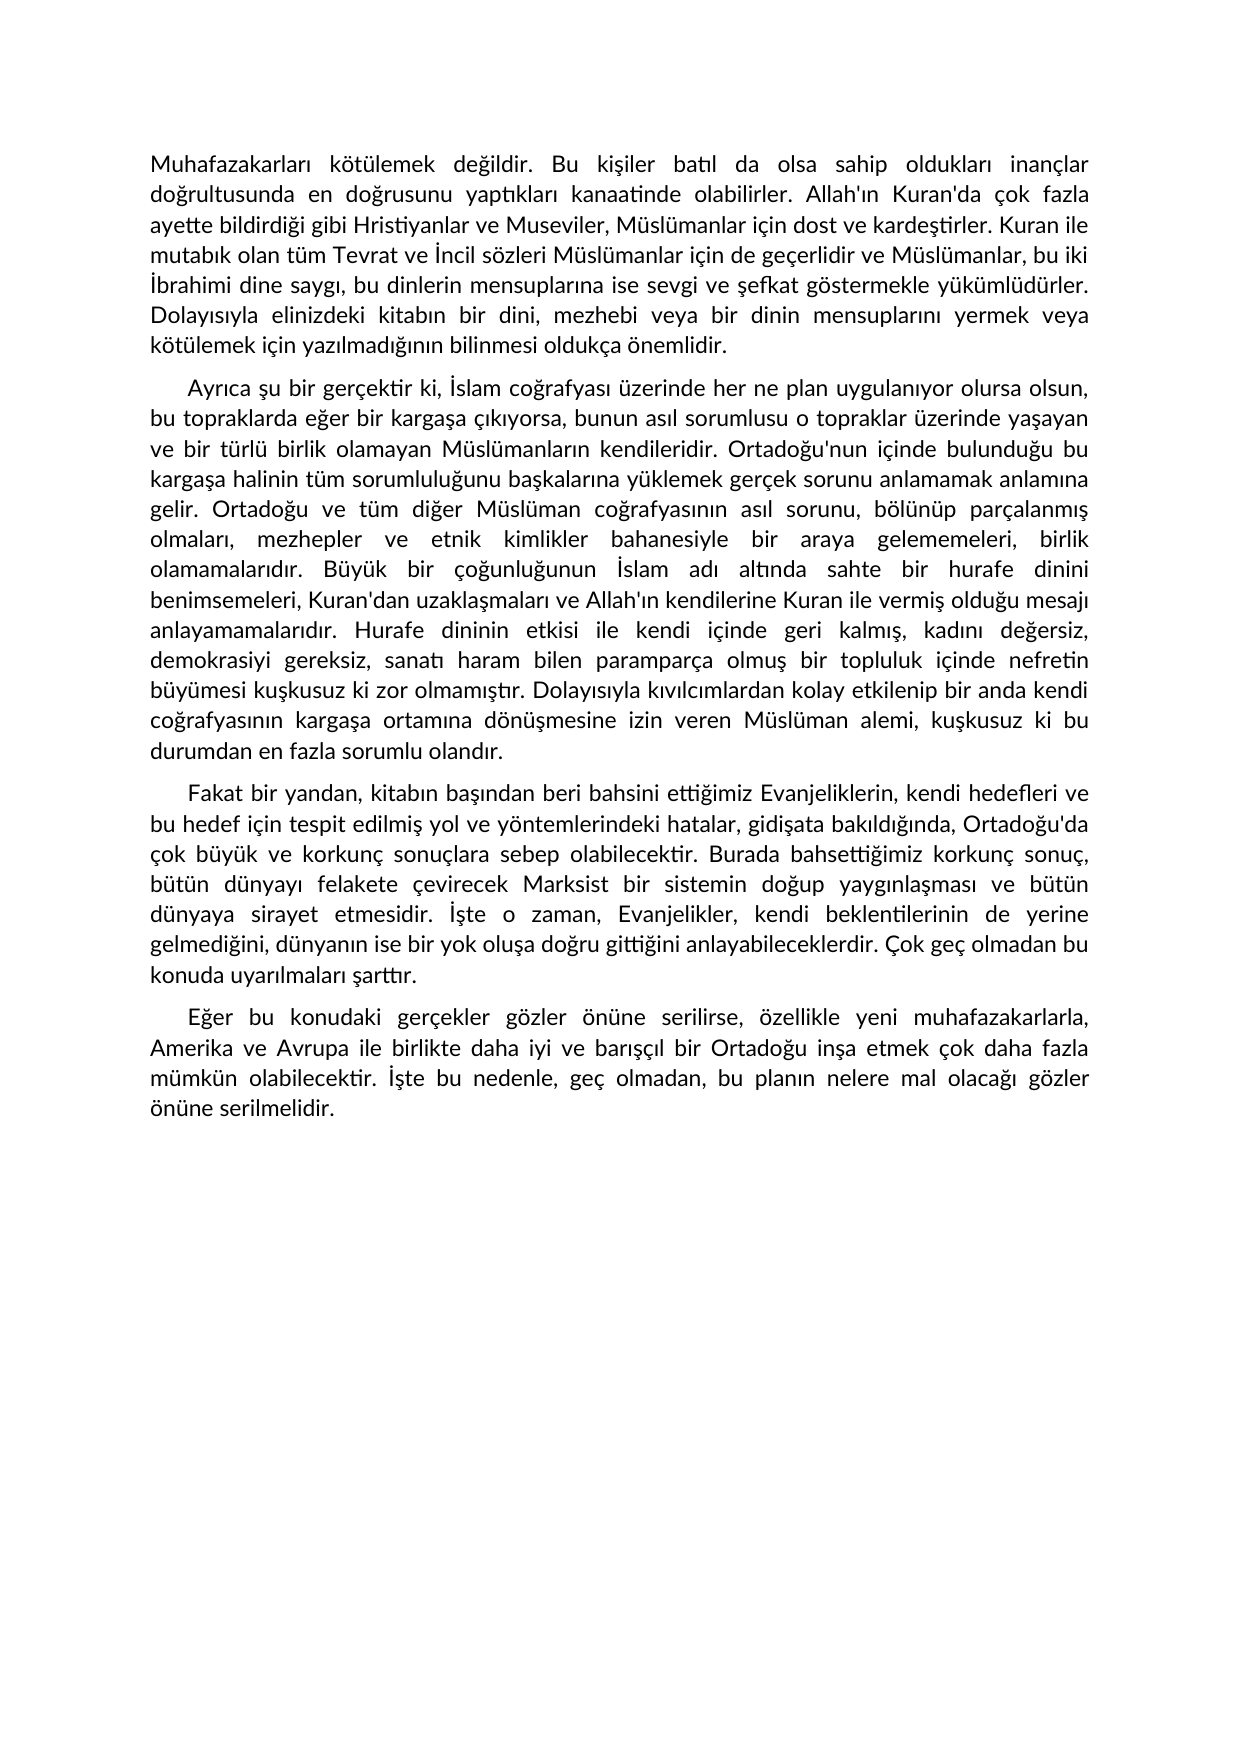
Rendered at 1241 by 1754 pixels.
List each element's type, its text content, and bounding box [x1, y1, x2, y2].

text Ayrıca şu bir gerçektir ki, İslam coğrafyası üzerinde her ne plan uygulanıyor olursa olsun, bu topraklarda eğer bir kargaşa çıkıyorsa, bunun asıl sorumlusu o topraklar üzerinde yaşayan ve bir türlü birlik olamayan Müslümanların kendileridir. Ortadoğu'nun içinde bulunduğu bu kargaşa halinin tüm sorumluluğunu başkalarına yüklemek gerçek sorunu anlamamak anlamına gelir. Ortadoğu ve tüm diğer Müslüman coğrafyasının asıl sorunu, bölünüp parçalanmış olmaları, mezhepler ve etnik kimlikler bahanesiyle bir araya gelememeleri, birlik olamamalarıdır. Büyük bir çoğunluğunun İslam adı altında sahte bir hurafe dinini benimsemeleri, Kuran'dan uzaklaşmaları ve Allah'ın kendilerine Kuran ile vermiş olduğu mesajı anlayamamalarıdır. Hurafe dininin etkisi ile kendi içinde geri kalmış, kadını değersiz, demokrasiyi gereksiz, sanatı haram bilen paramparça olmuş bir topluluk içinde nefretin büyümesi kuşkusuz ki zor olmamıştır. Dolayısıyla kıvılcımlardan kolay etkilenip bir anda kendi coğrafyasının kargaşa ortamına dönüşmesine izin veren Müslüman alemi, kuşkusuz ki bu durumdan en fazla sorumlu olandır. [150, 374, 1090, 764]
text Eğer bu konudaki gerçekler gözler önüne serilirse, özellikle yeni muhafazakarlarla, Amerika ve Avrupa ile birlikte daha iyi ve barışçıl bir Ortadoğu inşa etmek çok daha fazla mümkün olabilecektir. İşte bu nedenle, geç olmadan, bu planın nelere mal olacağı gözler önüne serilmelidir. [150, 1003, 1090, 1121]
text Muhafazakarları kötülemek değildir. Bu kişiler batıl da olsa sahip oldukları inançlar doğrultusunda en doğrusunu yaptıkları kanaatinde olabilirler. Allah'ın Kuran'da çok fazla ayette bildirdiği gibi Hristiyanlar ve Museviler, Müslümanlar için dost ve kardeştirler. Kuran ile mutabık olan tüm Tevrat ve İncil sözleri Müslümanlar için de geçerlidir ve Müslümanlar, bu iki İbrahimi dine saygı, bu dinlerin mensuplarına ise sevgi ve şefkat göstermekle yükümlüdürler. Dolayısıyla elinizdeki kitabın bir dini, mezhebi veya bir dinin mensuplarını yermek veya kötülemek için yazılmadığının bilinmesi oldukça önemlidir. [150, 150, 1090, 359]
text Fakat bir yandan, kitabın başından beri bahsini ettiğimiz Evanjeliklerin, kendi hedefleri ve bu hedef için tespit edilmiş yol ve yöntemlerindeki hatalar, gidişata bakıldığında, Ortadoğu'da çok büyük ve korkunç sonuçlara sebep olabilecektir. Burada bahsettiğimiz korkunç sonuç, bütün dünyayı felakete çevirecek Marksist bir sistemin doğup yaygınlaşması ve bütün dünyaya sirayet etmesidir. İşte o zaman, Evanjelikler, kendi beklentilerinin de yerine gelmediğini, dünyanın ise bir yok oluşa doğru gittiğini anlayabileceklerdir. Çok geç olmadan bu konuda uyarılmaları şarttır. [150, 779, 1090, 988]
